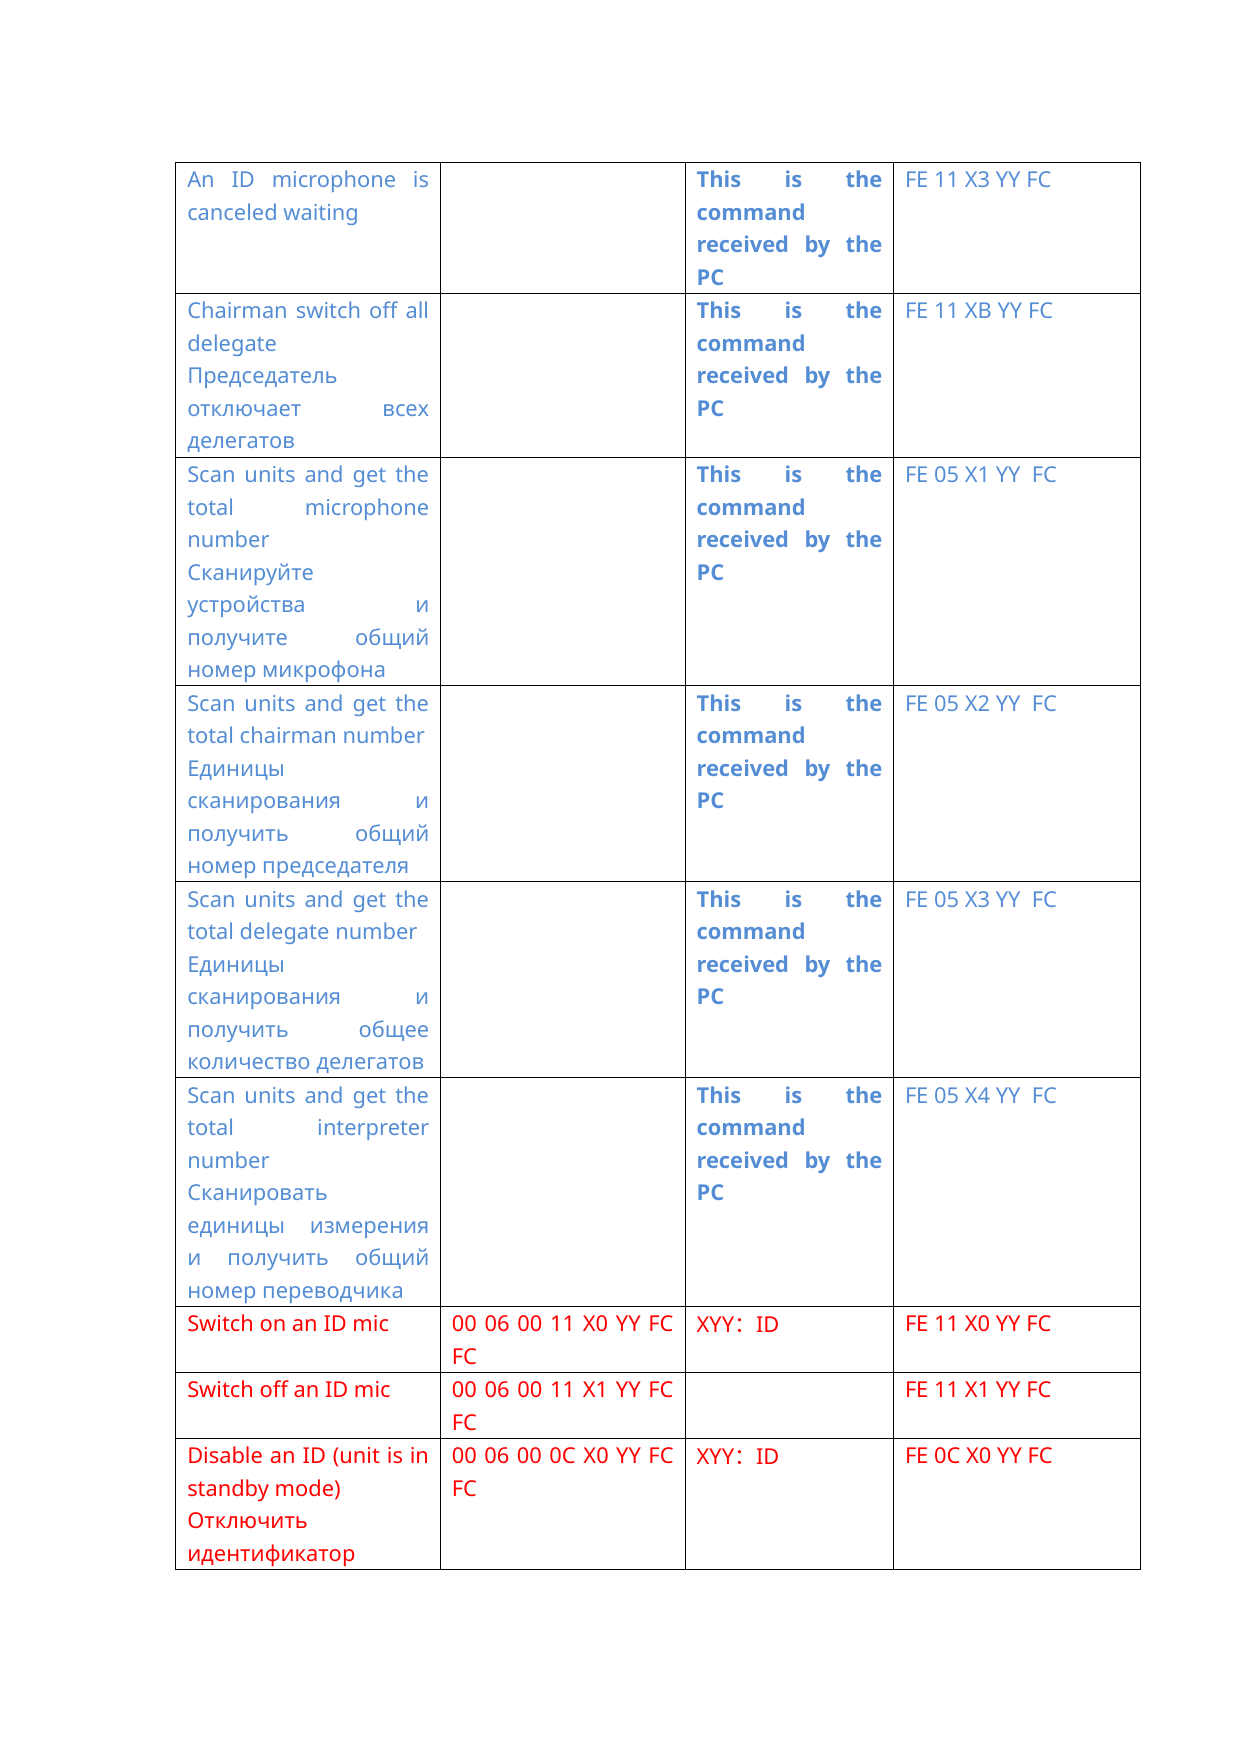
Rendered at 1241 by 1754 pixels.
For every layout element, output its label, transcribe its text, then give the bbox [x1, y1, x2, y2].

table_cell This is the command received by the PC [686, 163, 893, 293]
table_cell XYY：ID [686, 1307, 893, 1372]
table_cell FE 05 X1 YY FC [894, 458, 1140, 685]
table_cell FE 05 X3 YY FC [894, 882, 1140, 1077]
table_cell This is the command received by the PC [686, 458, 893, 685]
table_cell Scan units and get the total chairman number Единицы сканирования и получить общий номер председателя [176, 686, 440, 881]
table_cell Scan units and get the total interpreter number Сканировать единицы измерения и получить общий номер переводчика [176, 1078, 440, 1306]
table_cell [441, 163, 685, 293]
table_cell [441, 458, 685, 685]
table_cell This is the command received by the PC [686, 1078, 893, 1306]
table_cell [441, 294, 685, 457]
table_cell Switch off an ID mic [176, 1373, 440, 1438]
table_cell FE 11 X0 YY FC [894, 1307, 1140, 1372]
table_cell Scan units and get the total microphone number Сканируйте устройства и получите общий номер микрофона [176, 458, 440, 685]
table_cell FE 11 X3 YY FC [894, 163, 1140, 293]
table_cell 00 06 00 11 X1 YY FC FC [441, 1373, 685, 1438]
table_cell This is the command received by the PC [686, 882, 893, 1077]
table_cell This is the command received by the PC [686, 294, 893, 457]
table_cell Disable an ID (unit is in standby mode) Отключить идентификатор [176, 1439, 440, 1569]
table_cell Switch on an ID mic [176, 1307, 440, 1372]
table_cell FE 0C X0 YY FC [894, 1439, 1140, 1569]
table_cell [441, 686, 685, 881]
table_cell 00 06 00 11 X0 YY FC FC [441, 1307, 685, 1372]
table_cell Scan units and get the total delegate number Единицы сканирования и получить общее количество делегатов [176, 882, 440, 1077]
table_cell This is the command received by the PC [686, 686, 893, 881]
table_cell [441, 882, 685, 1077]
table_cell FE 05 X4 YY FC [894, 1078, 1140, 1306]
table_cell XYY：ID [686, 1439, 893, 1569]
table_cell Chairman switch off all delegate Председатель отключает всех делегатов [176, 294, 440, 457]
table_cell An ID microphone is canceled waiting [176, 163, 440, 293]
table_cell [686, 1373, 893, 1438]
table_cell FE 05 X2 YY FC [894, 686, 1140, 881]
table_cell FE 11 XB YY FC [894, 294, 1140, 457]
table_cell 00 06 00 0C X0 YY FC FC [441, 1439, 685, 1569]
table_cell FE 11 X1 YY FC [894, 1373, 1140, 1438]
table_cell [441, 1078, 685, 1306]
